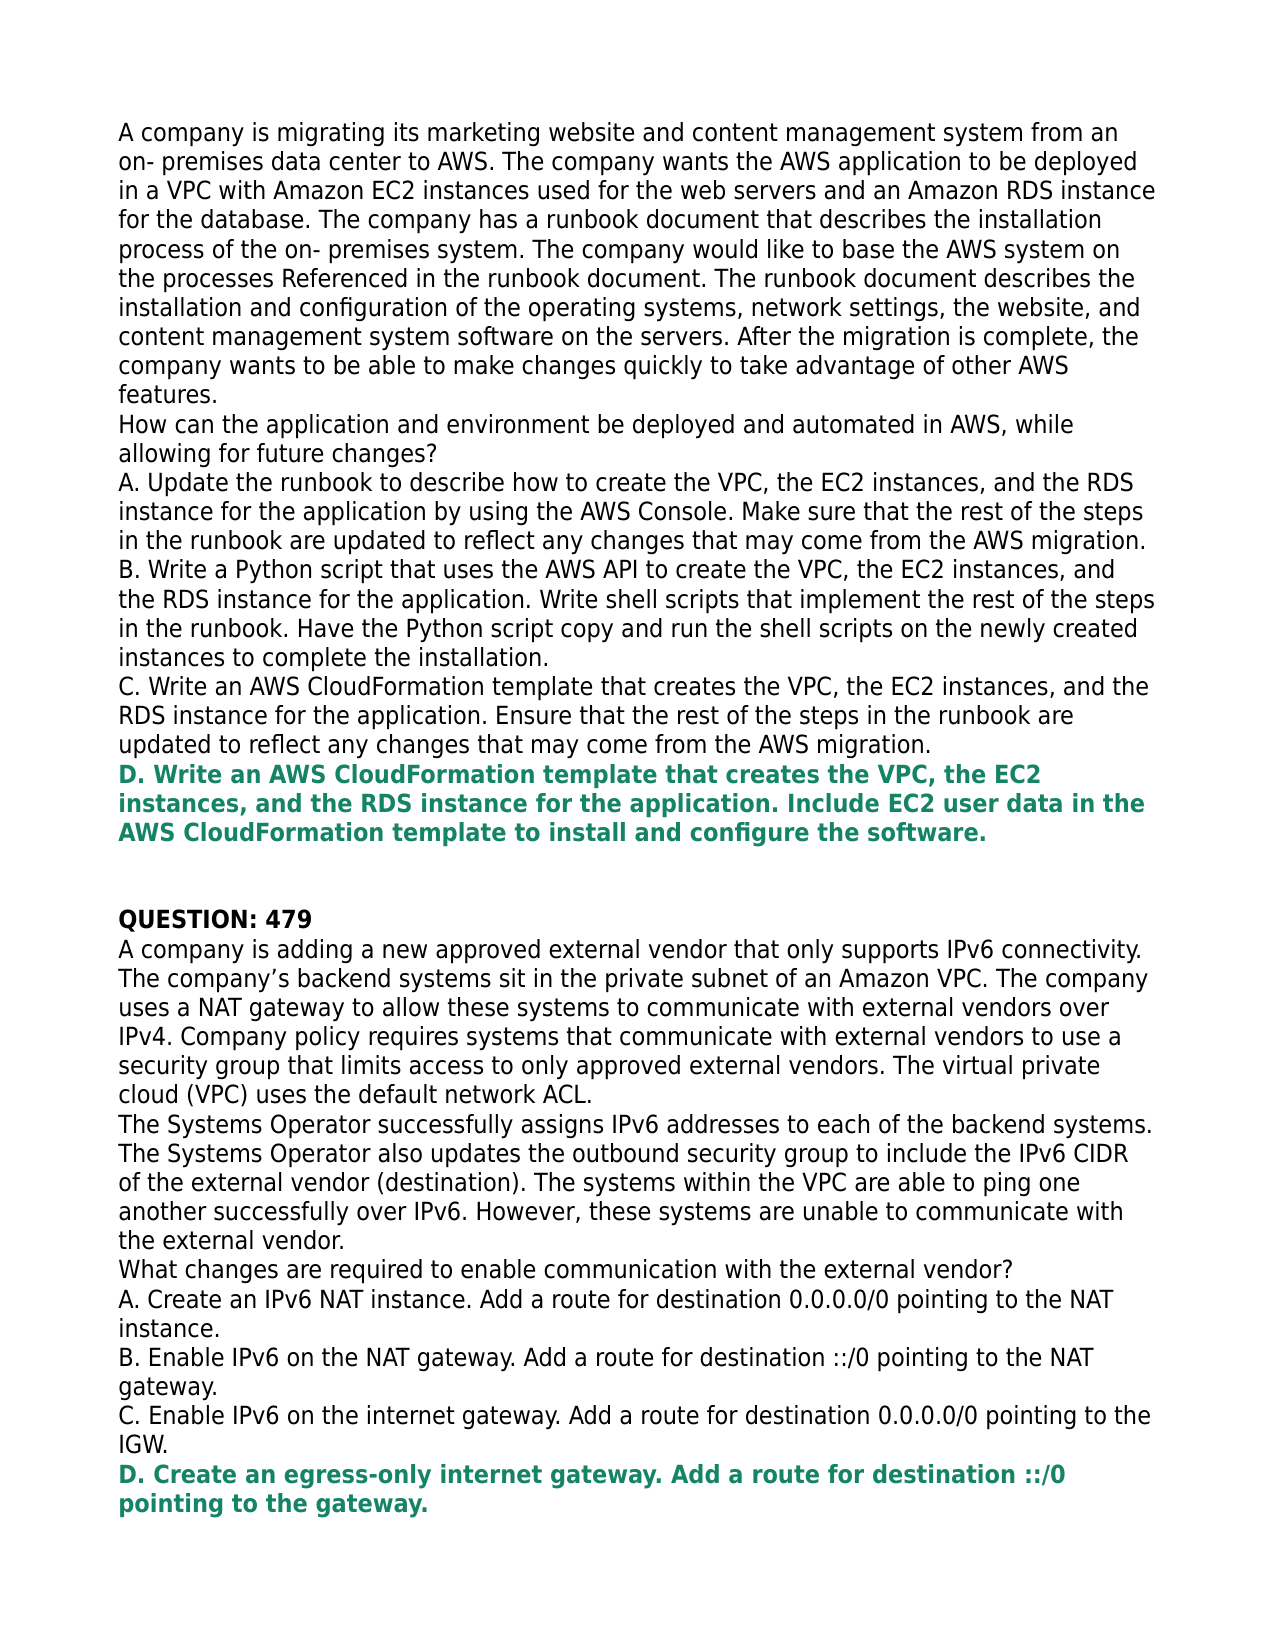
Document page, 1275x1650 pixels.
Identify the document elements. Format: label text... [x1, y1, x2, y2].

text A company is adding a new approved external vendor that only supports IPv6 connectivity. The company’s backend systems sit in the private subnet of an Amazon VPC. The company uses a NAT gateway to allow these systems to communicate with external vendors over IPv4. Company policy requires systems that communicate with external vendors to use a security group that limits access to only approved external vendors. The virtual private cloud (VPC) uses the default network ACL. [118, 935, 1157, 1110]
text The Systems Operator also updates the outbound security group to include the IPv6 CIDR of the external vendor (destination). The systems within the VPC are able to ping one another successfully over IPv6. However, these systems are unable to communicate with the external vendor. [118, 1139, 1157, 1256]
text QUESTION: 479 [118, 906, 1157, 935]
text instance for the application by using the AWS Console. Make sure that the rest of the steps in the runbook are updated to reflect any changes that may come from the AWS migration. [118, 497, 1157, 556]
text D. Write an AWS CloudFormation template that creates the VPC, the EC2 instances, and the RDS instance for the application. Include EC2 user data in the AWS CloudFormation template to install and configure the software. [118, 760, 1157, 847]
text C. Enable IPv6 on the internet gateway. Add a route for destination 0.0.0.0/0 pointing to the [118, 1401, 1157, 1431]
text A. Update the runbook to describe how to create the VPC, the EC2 instances, and the RDS [118, 468, 1157, 497]
text D. Create an egress-only internet gateway. Add a route for destination ::/0 pointing to the gateway. [118, 1460, 1157, 1518]
text The Systems Operator successfully assigns IPv6 addresses to each of the backend systems. [118, 1110, 1157, 1139]
text What changes are required to enable communication with the external vendor? [118, 1256, 1157, 1285]
text A. Create an IPv6 NAT instance. Add a route for destination 0.0.0.0/0 pointing to the NAT [118, 1285, 1157, 1314]
text instance. [118, 1314, 1157, 1343]
text B. Write a Python script that uses the AWS API to create the VPC, the EC2 instances, and the RDS instance for the application. Write shell scripts that implement the rest of the steps in the runbook. Have the Python script copy and run the shell scripts on the newly created instances to complete the installation. [118, 556, 1157, 672]
text RDS instance for the application. Ensure that the rest of the steps in the runbook are updated to reflect any changes that may come from the AWS migration. [118, 701, 1157, 760]
text C. Write an AWS CloudFormation template that creates the VPC, the EC2 instances, and the [118, 672, 1157, 701]
text B. Enable IPv6 on the NAT gateway. Add a route for destination ::/0 pointing to the NAT [118, 1343, 1157, 1372]
text A company is migrating its marketing website and content management system from an on- premises data center to AWS. The company wants the AWS application to be deployed in a VPC with Amazon EC2 instances used for the web servers and an Amazon RDS instance for the database. The company has a runbook document that describes the installation process of the on- premises system. The company would like to base the AWS system on the processes Referenced in the runbook document. The runbook document describes the installation and configuration of the operating systems, network settings, the website, and content management system software on the servers. After the migration is complete, the company wants to be able to make changes quickly to take advantage of other AWS features. [118, 118, 1157, 410]
text How can the application and environment be deployed and automated in AWS, while allowing for future changes? [118, 410, 1157, 468]
text IGW. [118, 1431, 1157, 1460]
text gateway. [118, 1372, 1157, 1401]
